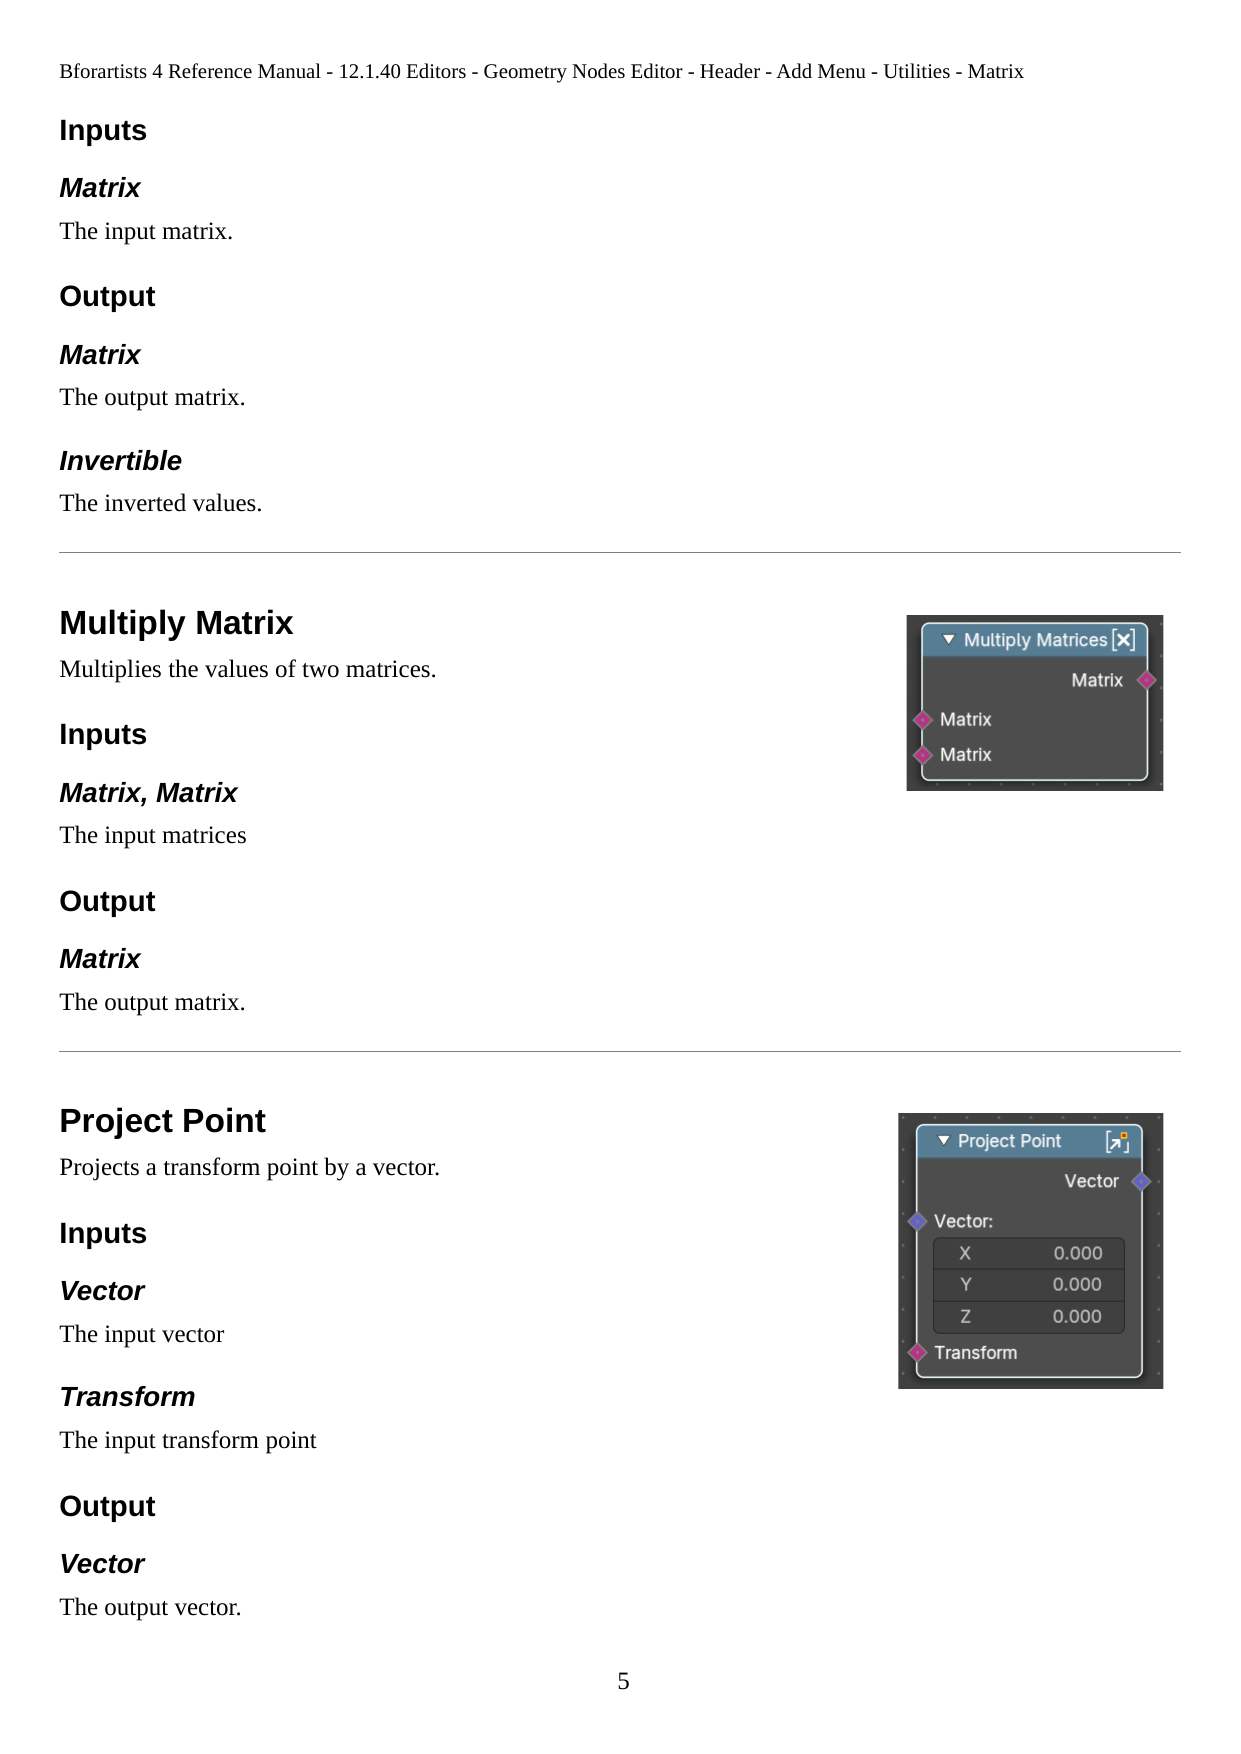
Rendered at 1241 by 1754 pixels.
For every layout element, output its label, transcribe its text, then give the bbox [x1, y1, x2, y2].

text The input matrix. [59, 216, 1181, 244]
text The output matrix. [59, 987, 1181, 1016]
picture [906, 615, 1164, 791]
text Multiplies the values of two matrices. [59, 654, 906, 682]
text Projects a transform point by a vector. [59, 1152, 898, 1181]
subtitle Inputs [59, 113, 1181, 146]
subtitle Project Point [59, 1101, 1181, 1140]
subtitle Vector [59, 1275, 898, 1307]
subtitle Matrix, Matrix [59, 776, 1181, 808]
picture [898, 1113, 1164, 1389]
subtitle Output [59, 1489, 1181, 1522]
text The output matrix. [59, 382, 1181, 411]
subtitle [1164, 1275, 1181, 1307]
subtitle Inputs [59, 1216, 898, 1250]
subtitle Output [59, 279, 1181, 313]
subtitle Matrix [59, 338, 1181, 370]
text The input vector [59, 1319, 898, 1348]
text The inverted values. [59, 488, 1181, 517]
subtitle [1164, 717, 1181, 751]
text [1164, 1319, 1181, 1348]
text The input matrices [59, 820, 1181, 849]
subtitle Output [59, 884, 1181, 918]
subtitle Inputs [59, 717, 906, 751]
subtitle Transform [59, 1381, 1181, 1413]
subtitle Multiply Matrix [59, 602, 1181, 641]
text The output vector. [59, 1592, 1181, 1621]
text The input transform point [59, 1425, 1181, 1454]
subtitle Matrix [59, 943, 1181, 975]
subtitle Invertible [59, 444, 1181, 476]
subtitle [1164, 1216, 1181, 1250]
subtitle Vector [59, 1547, 1181, 1579]
subtitle Matrix [59, 171, 1181, 203]
